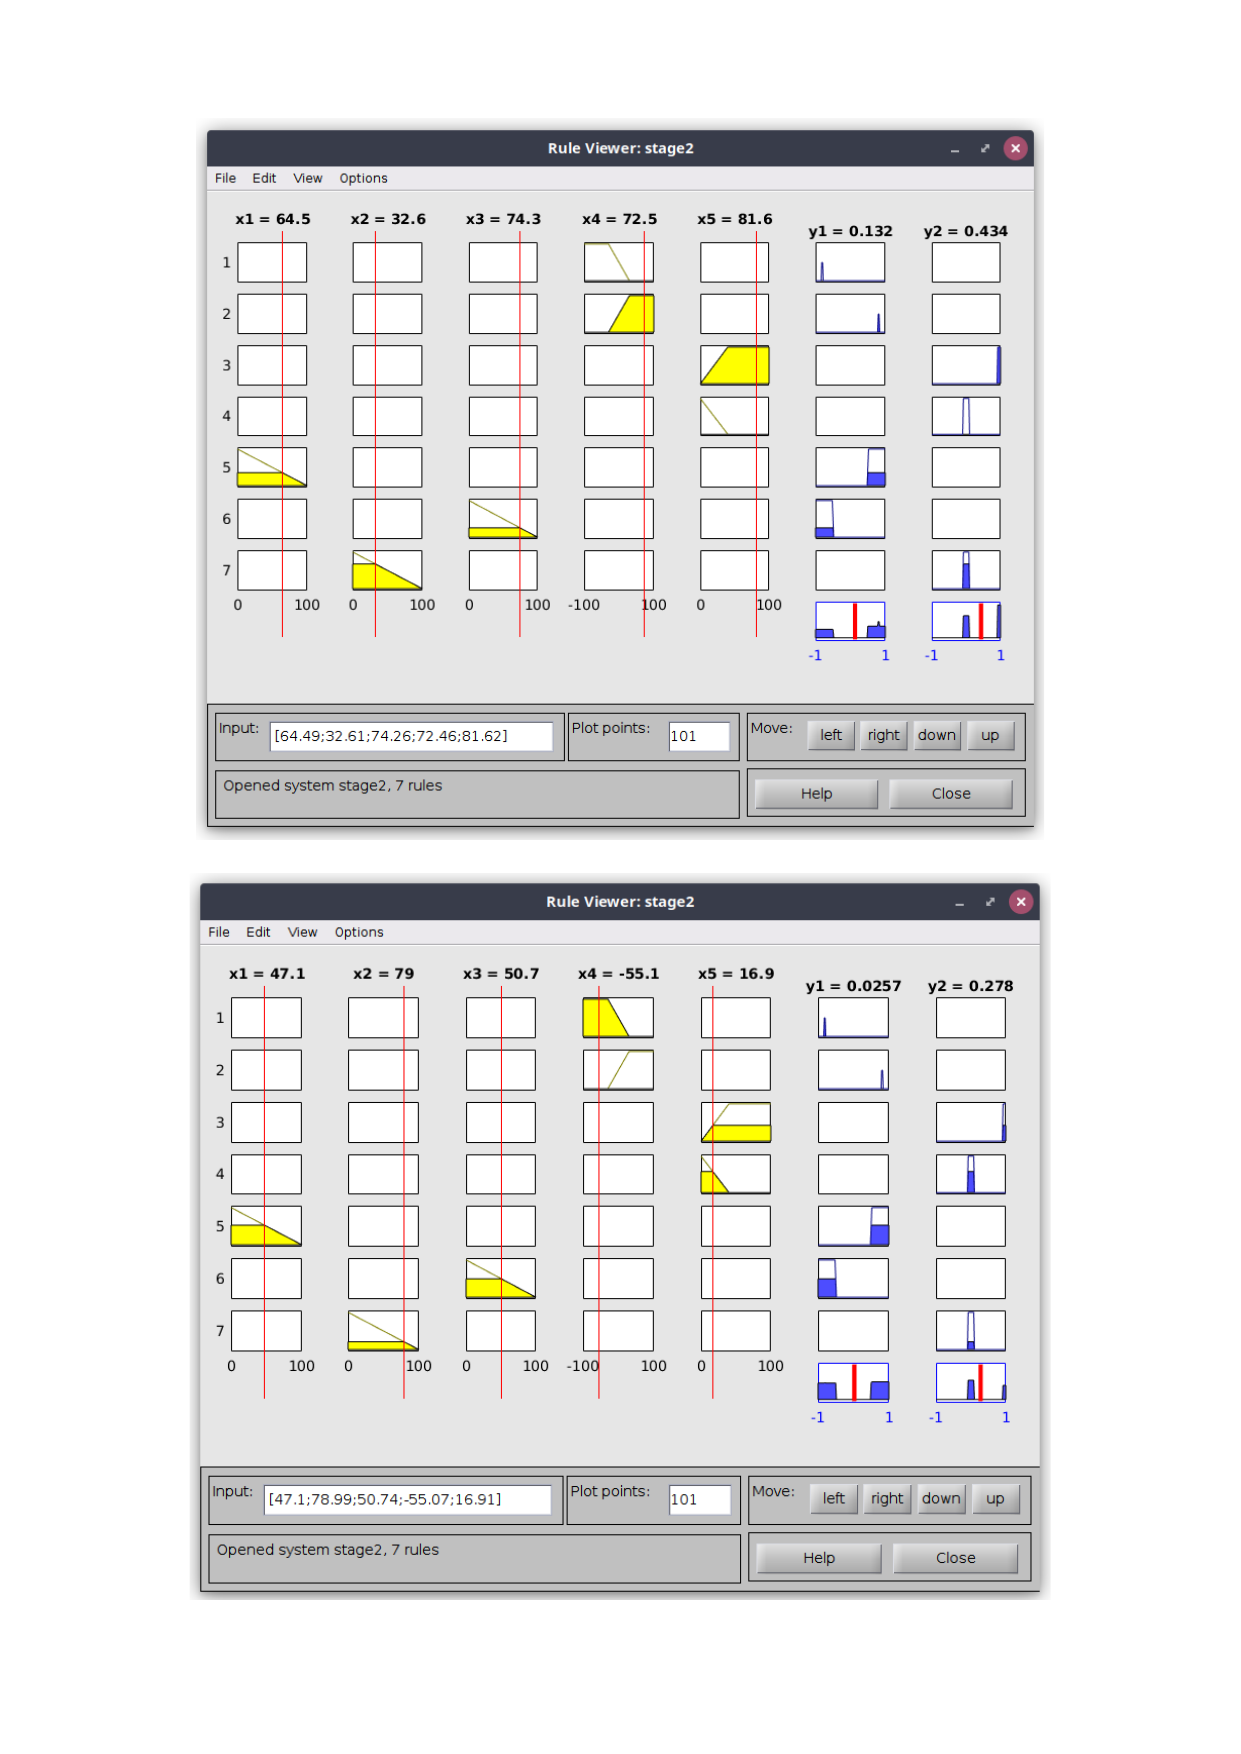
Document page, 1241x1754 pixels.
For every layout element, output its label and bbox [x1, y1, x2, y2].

picture [189, 873, 1051, 1600]
picture [196, 118, 1045, 840]
